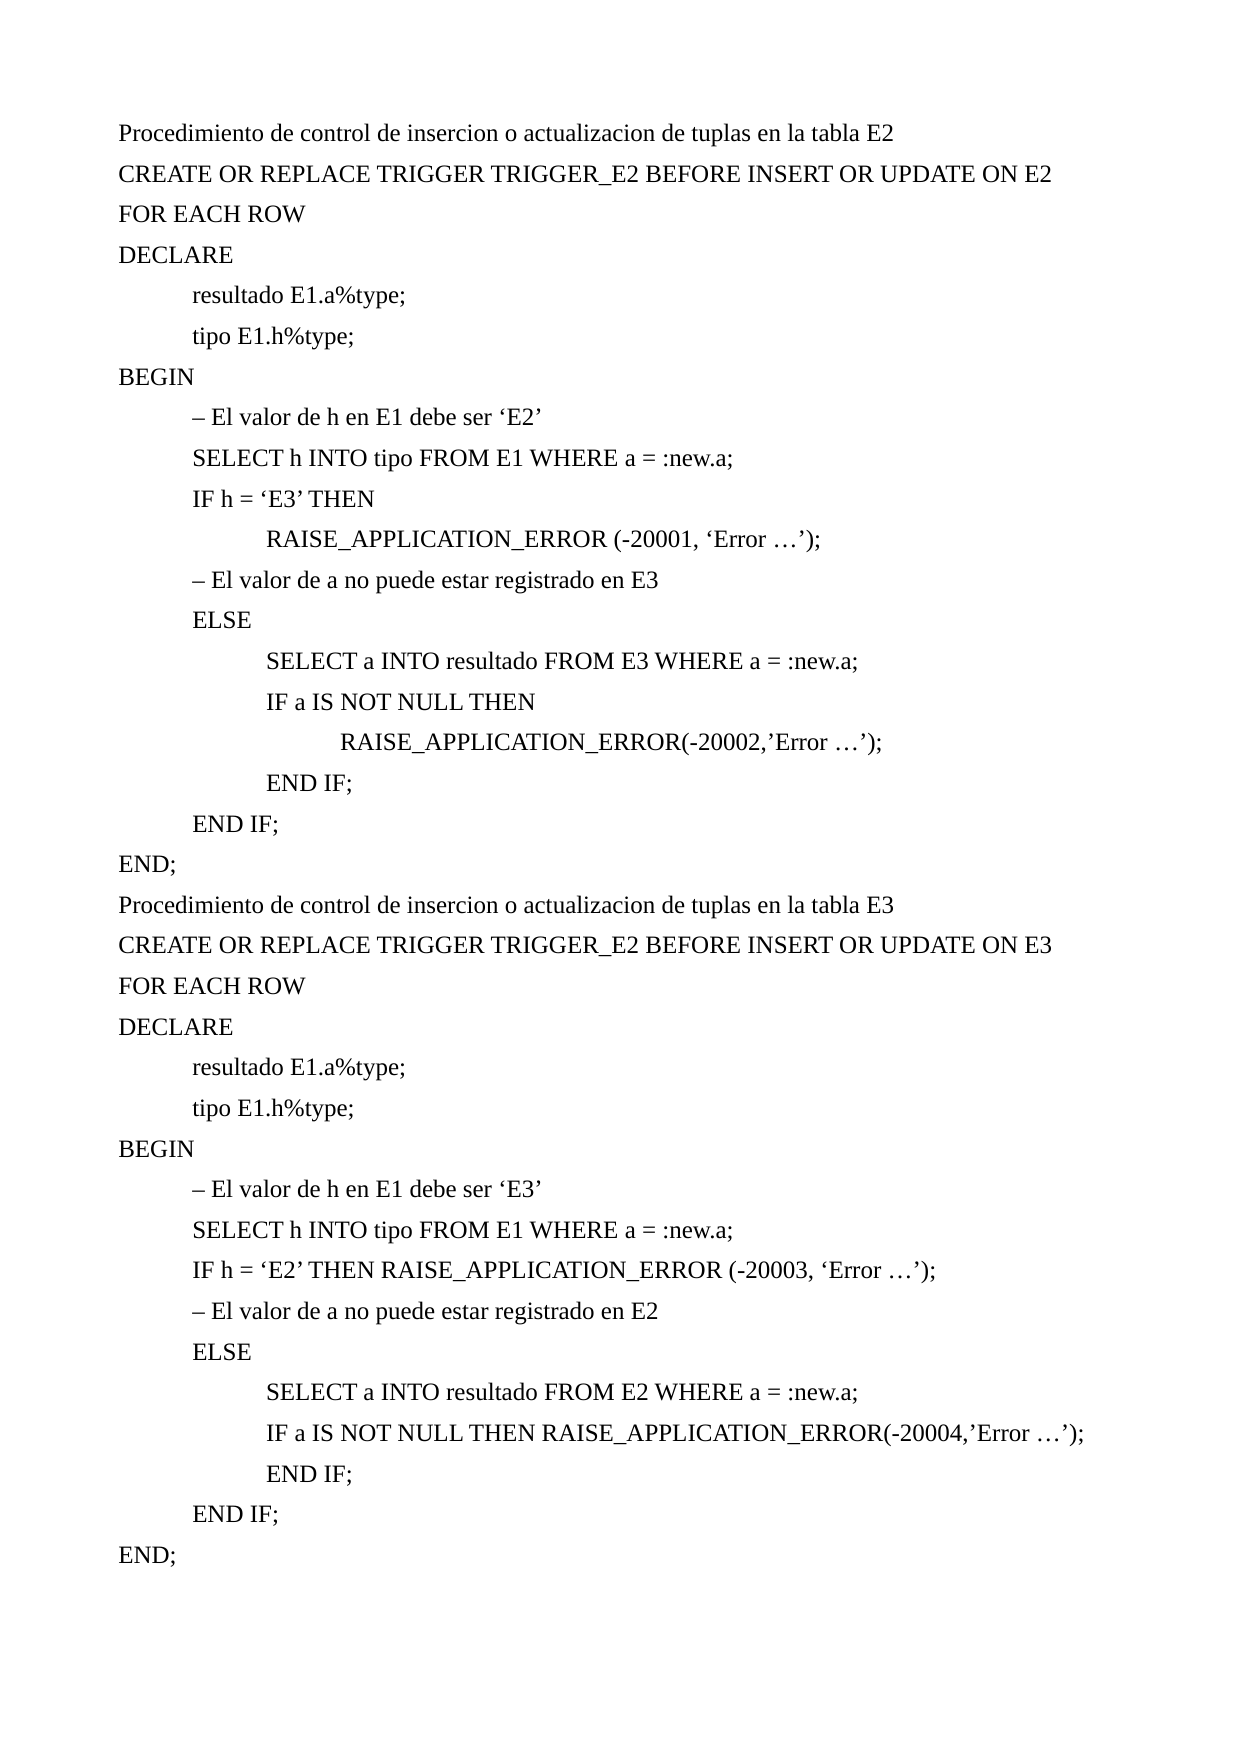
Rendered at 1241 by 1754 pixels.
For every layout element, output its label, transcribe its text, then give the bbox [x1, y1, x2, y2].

text SELECT a INTO resultado FROM E3 WHERE a = :new.a; [118, 646, 1122, 675]
text DECLARE [118, 240, 1122, 269]
text – El valor de h en E1 debe ser ‘E3’ [118, 1174, 1122, 1203]
text – El valor de a no puede estar registrado en E3 [118, 565, 1122, 594]
text BEGIN [118, 362, 1122, 391]
text RAISE_APPLICATION_ERROR(-20002,’Error …’); [118, 727, 1122, 756]
text tipo E1.h%type; [118, 321, 1122, 350]
text END IF; [118, 1499, 1122, 1528]
text Procedimiento de control de insercion o actualizacion de tuplas en la tabla E2 [118, 118, 1122, 147]
text END IF; [118, 809, 1122, 837]
text IF a IS NOT NULL THEN RAISE_APPLICATION_ERROR(-20004,’Error …’); [118, 1418, 1122, 1447]
text FOR EACH ROW [118, 199, 1122, 228]
text Procedimiento de control de insercion o actualizacion de tuplas en la tabla E3 [118, 890, 1122, 919]
text IF a IS NOT NULL THEN [118, 687, 1122, 716]
text resultado E1.a%type; [118, 1052, 1122, 1081]
text IF h = ‘E2’ THEN RAISE_APPLICATION_ERROR (-20003, ‘Error …’); [118, 1256, 1122, 1284]
text resultado E1.a%type; [118, 281, 1122, 309]
text RAISE_APPLICATION_ERROR (-20001, ‘Error …’); [118, 524, 1122, 553]
text CREATE OR REPLACE TRIGGER TRIGGER_E2 BEFORE INSERT OR UPDATE ON E2 [118, 159, 1122, 187]
text ELSE [118, 606, 1122, 634]
text – El valor de h en E1 debe ser ‘E2’ [118, 402, 1122, 431]
text END IF; [118, 1459, 1122, 1487]
text DECLARE [118, 1012, 1122, 1041]
text SELECT h INTO tipo FROM E1 WHERE a = :new.a; [118, 443, 1122, 472]
text – El valor de a no puede estar registrado en E2 [118, 1296, 1122, 1325]
text BEGIN [118, 1134, 1122, 1162]
text SELECT h INTO tipo FROM E1 WHERE a = :new.a; [118, 1215, 1122, 1244]
text END; [118, 1540, 1122, 1569]
text ELSE [118, 1337, 1122, 1366]
text SELECT a INTO resultado FROM E2 WHERE a = :new.a; [118, 1377, 1122, 1406]
text END IF; [118, 768, 1122, 797]
text CREATE OR REPLACE TRIGGER TRIGGER_E2 BEFORE INSERT OR UPDATE ON E3 [118, 931, 1122, 959]
text FOR EACH ROW [118, 971, 1122, 1000]
text END; [118, 849, 1122, 878]
text IF h = ‘E3’ THEN [118, 484, 1122, 512]
text tipo E1.h%type; [118, 1093, 1122, 1122]
